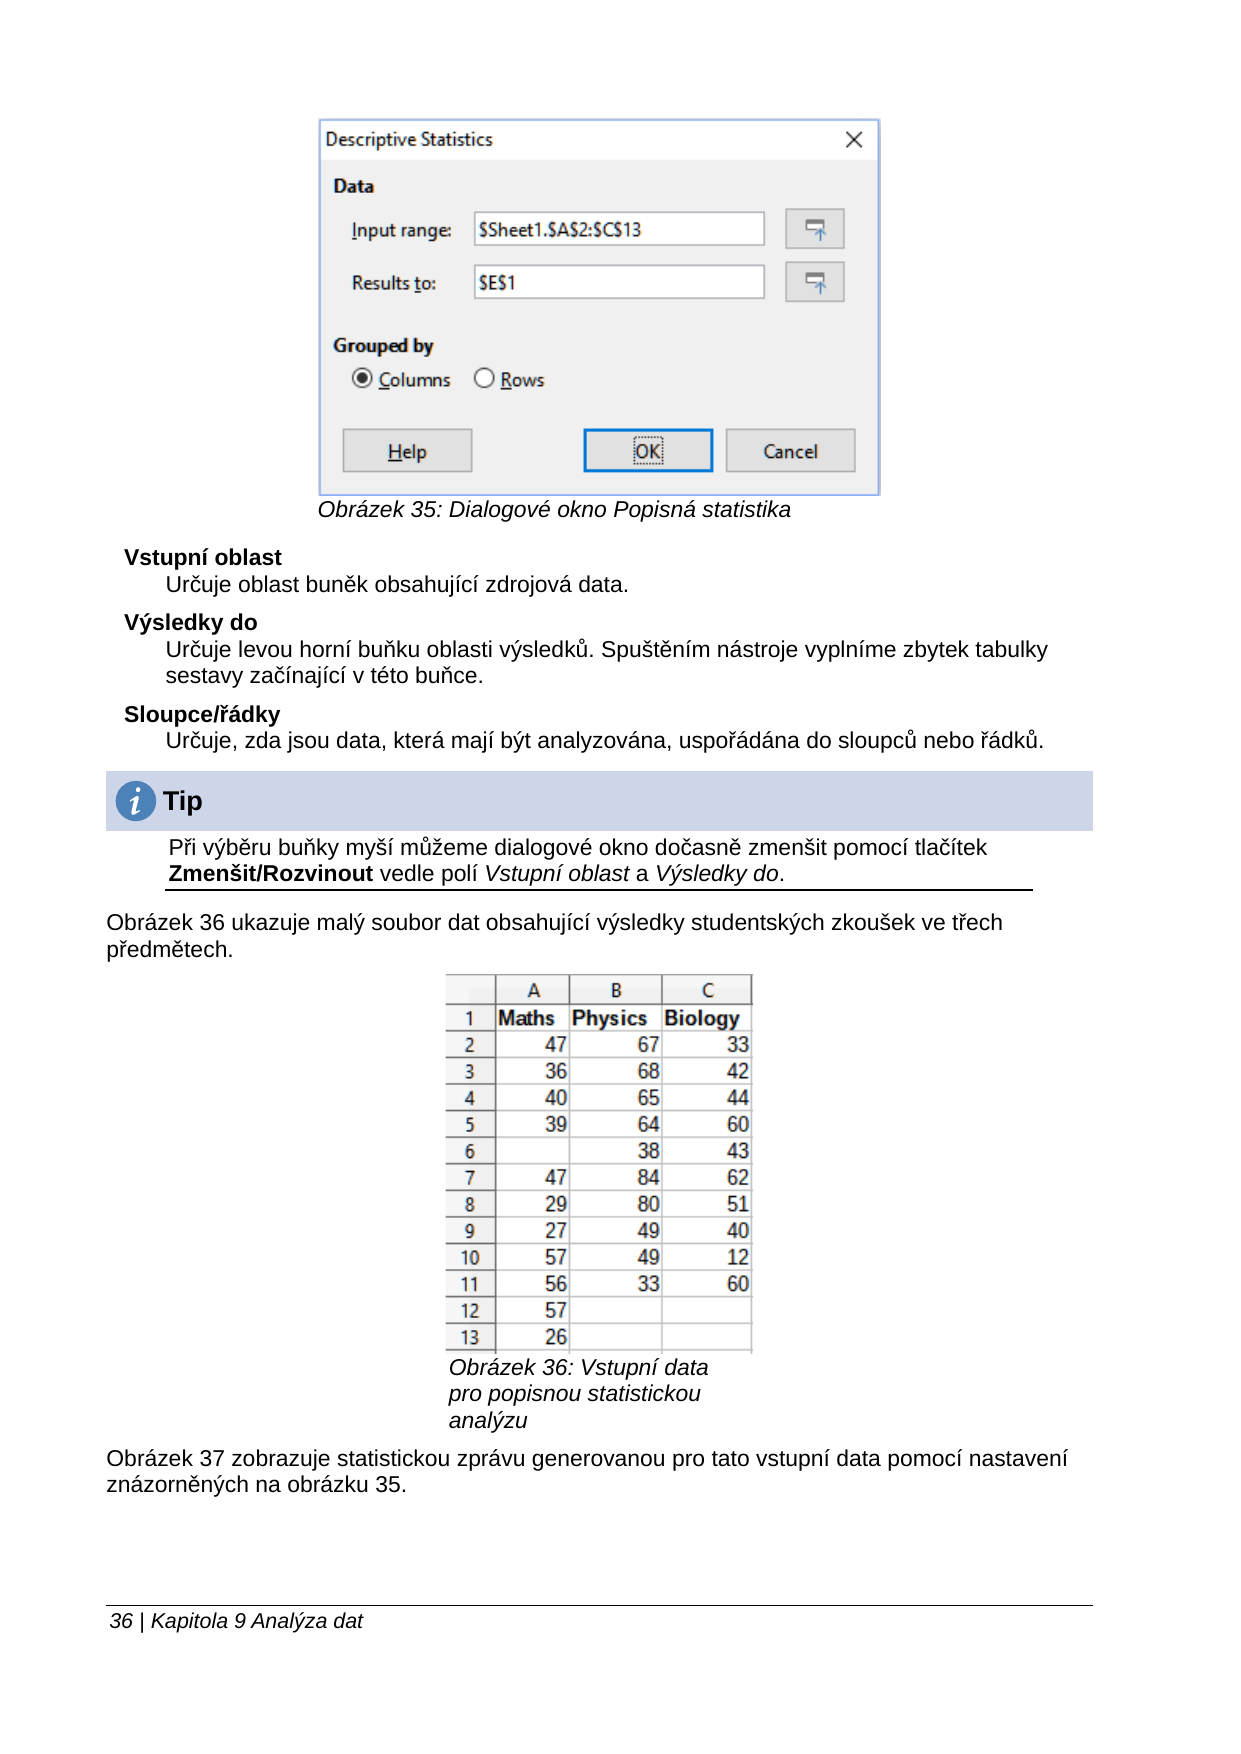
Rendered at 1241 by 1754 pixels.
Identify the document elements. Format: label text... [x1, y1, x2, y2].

picture [318, 118, 881, 496]
picture [445, 974, 754, 1354]
text Obrázek 35: Dialogové okno Popisná statistika [317, 118, 881, 522]
text Obrázek 36 ukazuje malý soubor dat obsahující výsledky studentských zkoušek ve třech předmětech. [106, 909, 1093, 962]
subtitle Tip [106, 771, 1093, 831]
text Obrázek 37 zobrazuje statistickou zprávu generovanou pro tato vstupní data pomocí nastavení znázorněných na obrázku 35. [106, 1445, 1093, 1498]
text Při výběru buňky myší můžeme dialogové okno dočasně zmenšit pomocí tlačítek Zmenšit/Rozvinout vedle polí Vstupní oblast a Výsledky do. [165, 831, 1033, 889]
text Sloupce/řádky [124, 701, 1093, 727]
text Určuje, zda jsou data, která mají být analyzována, uspořádána do sloupců nebo řádků. [165, 727, 1093, 754]
text Výsledky do [124, 609, 1093, 636]
text Určuje oblast buněk obsahující zdrojová data. [165, 571, 1093, 597]
text Obrázek 36: Vstupní data pro popisnou statistickou analýzu [449, 1354, 750, 1433]
text Určuje levou horní buňku oblasti výsledků. Spuštěním nástroje vyplníme zbytek tabulky sestavy začínající v této buňce. [165, 636, 1093, 688]
text Vstupní oblast [124, 544, 1093, 571]
